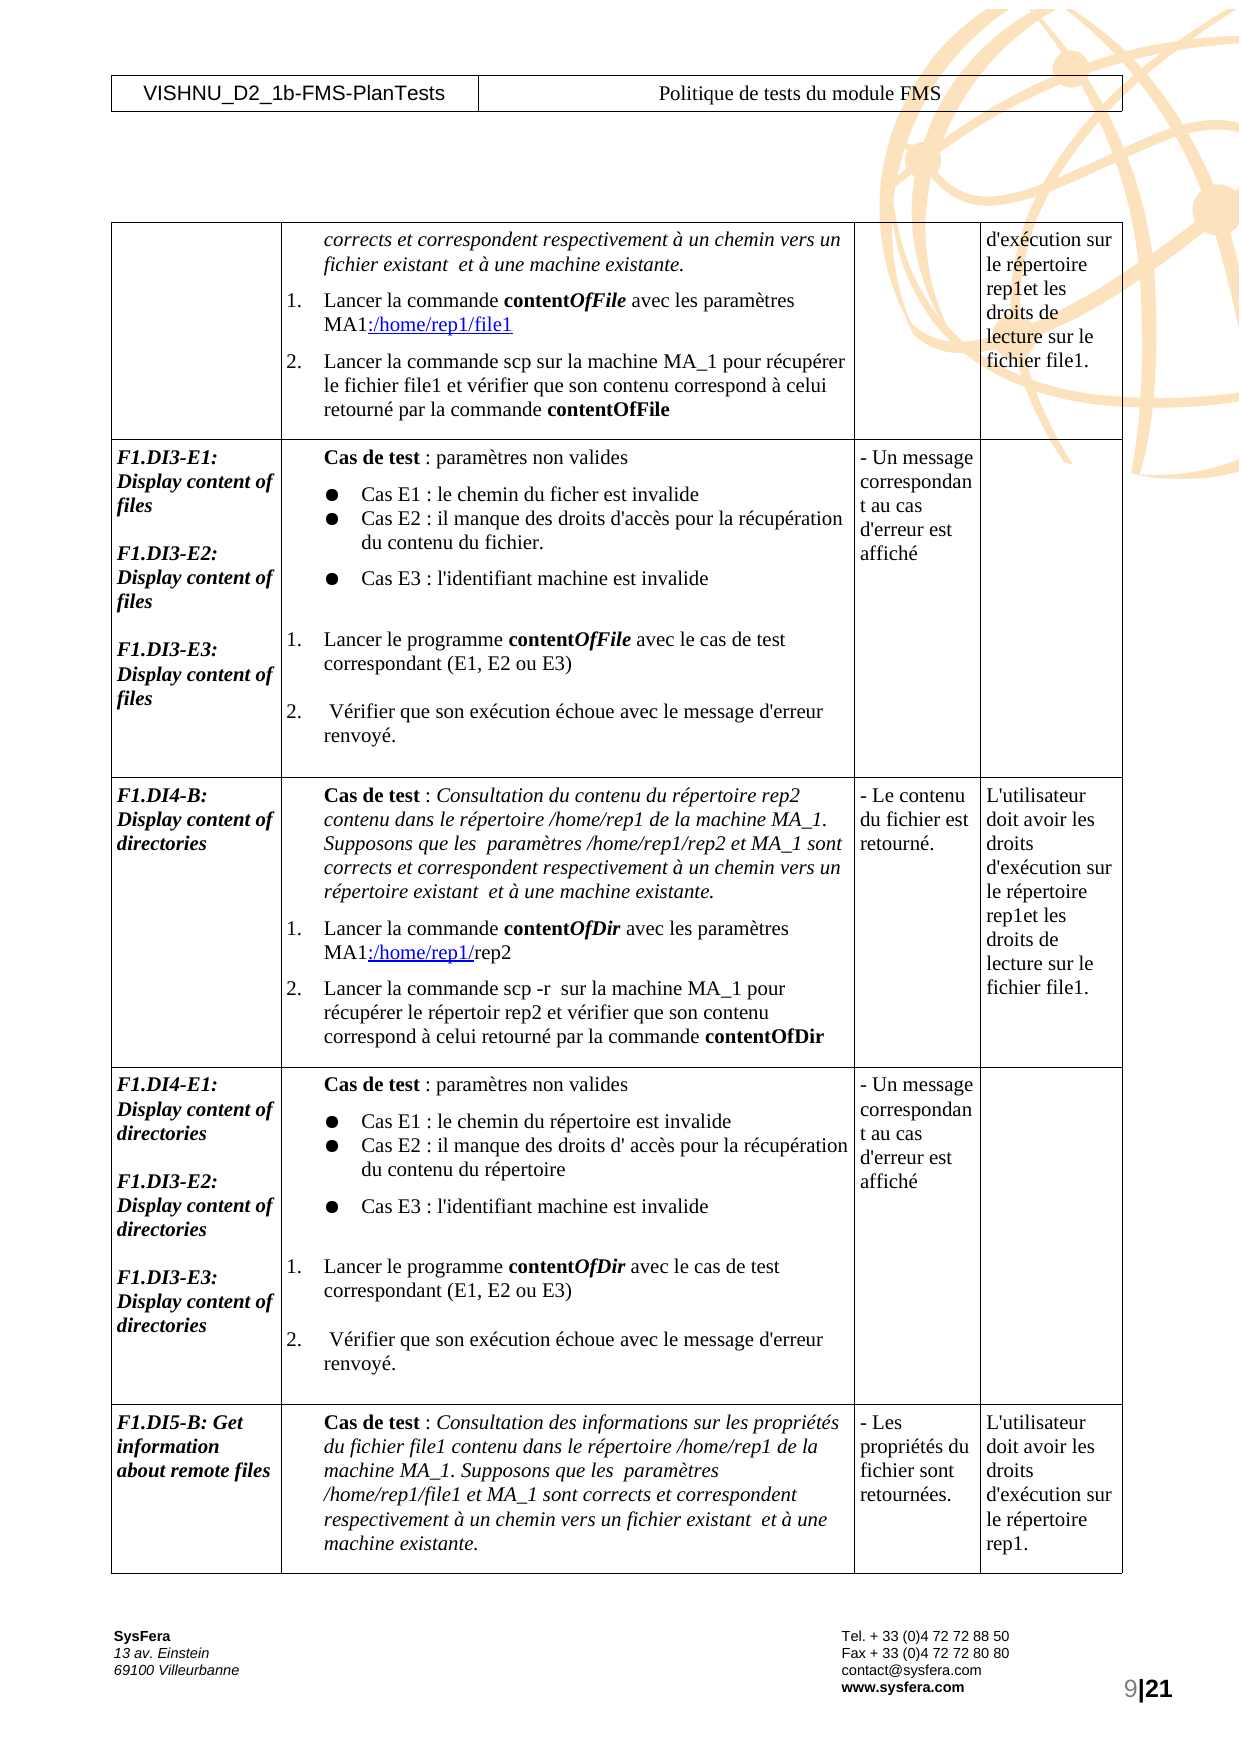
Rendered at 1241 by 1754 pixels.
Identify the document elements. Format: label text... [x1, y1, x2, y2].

table_cell - Un message correspondant au cas d'erreur est affiché [855, 481, 980, 777]
table_cell L'utilisateur doit avoir les droits d'exécution sur le répertoire rep1et les droits de lecture sur le fichier file1. [981, 778, 1122, 1067]
picture [1, 9, 1239, 479]
table_cell Cas de test : paramètres non valides Cas E1 : le chemin du ficher est invalide Cas E2 : il manque des droits d'accès pour la récupération du contenu du fichier. Cas E3 : l'identifiant machine est invalide Lancer le programme contentOfFile avec le cas de test correspondant (E1, E2 ou E3) Vérifier que son exécution échoue avec le message d'erreur renvoyé. [282, 481, 854, 777]
picture [855, 440, 980, 479]
table_cell F1.DI4-B: Display content of directories [112, 778, 281, 1067]
table_cell [981, 1068, 1122, 1404]
picture [981, 440, 1122, 479]
table_cell Cas de test : Consultation du contenu du répertoire rep2 contenu dans le répertoire /home/rep1 de la machine MA_1. Supposons que les paramètres /home/rep1/rep2 et MA_1 sont corrects et correspondent respectivement à un chemin vers un répertoire existant et à une machine existante. Lancer la commande contentOfDir avec les paramètres MA1:/home/rep1/rep2 Lancer la commande scp -r sur la machine MA_1 pour récupérer le répertoir rep2 et vérifier que son contenu correspond à celui retourné par la commande contentOfDir [282, 778, 854, 1067]
picture [112, 223, 281, 439]
table_cell Cas de test : paramètres non valides Cas E1 : le chemin du répertoire est invalide Cas E2 : il manque des droits d' accès pour la récupération du contenu du répertoire Cas E3 : l'identifiant machine est invalide Lancer le programme contentOfDir avec le cas de test correspondant (E1, E2 ou E3) Vérifier que son exécution échoue avec le message d'erreur renvoyé. [282, 1068, 854, 1404]
table_cell Cas de test : Consultation des informations sur les propriétés du fichier file1 contenu dans le répertoire /home/rep1 de la machine MA_1. Supposons que les paramètres /home/rep1/file1 et MA_1 sont corrects et correspondent respectivement à un chemin vers un fichier existant et à une machine existante. Lancer la commande getFilesInfo avec les paramètres MA1:/home/rep1/file1 Lancer la commande sshavec le nom sur la machine MA_1 pour récupérer le répertoir rep2 et vérifier que son contenu correspond à celui retourné par la commande contentOfDir [282, 1405, 854, 1573]
picture [112, 440, 281, 479]
table_cell F1.DI5-B: Get information about remote files [112, 1405, 281, 1573]
picture [282, 440, 854, 479]
table_cell - Le contenu du fichier est retourné. [855, 778, 980, 1067]
table_cell F1.DI3-E1: Display content of files F1.DI3-E2: Display content of files F1.DI3-E3: Display content of files [112, 481, 281, 777]
picture [855, 223, 980, 439]
picture [282, 223, 854, 439]
table_cell - Les propriétés du fichier sont retournées. [855, 1405, 980, 1573]
picture [981, 223, 1122, 439]
table_cell [981, 481, 1122, 777]
table_cell - Un message correspondant au cas d'erreur est affiché [855, 1068, 980, 1404]
table_cell F1.DI4-E1: Display content of directories F1.DI3-E2: Display content of directories F1.DI3-E3: Display content of directories [112, 1068, 281, 1404]
table_cell L'utilisateur doit avoir les droits d'exécution sur le répertoire rep1. [981, 1405, 1122, 1573]
